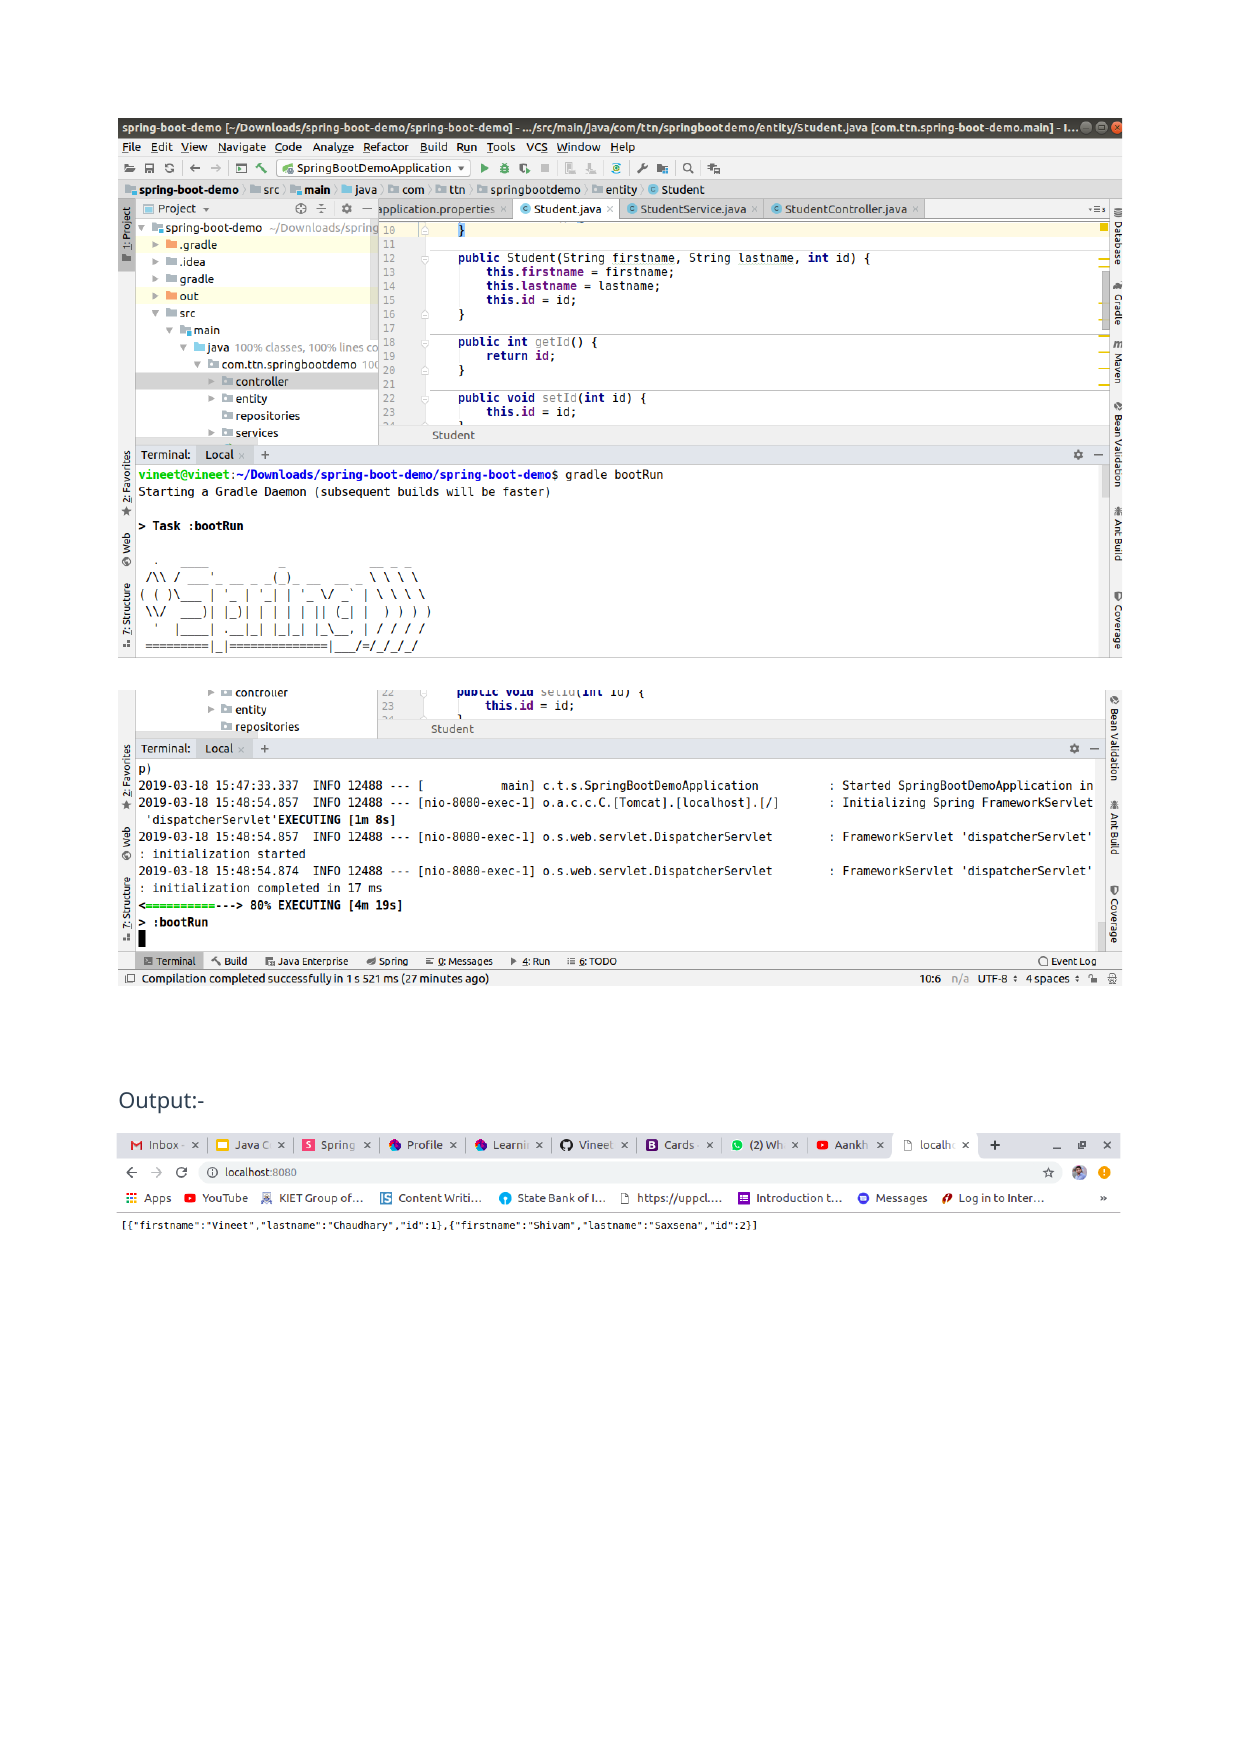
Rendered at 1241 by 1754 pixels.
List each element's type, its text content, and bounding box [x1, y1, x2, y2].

picture [118, 690, 1123, 986]
picture [116, 1133, 1121, 1251]
text Output:- [118, 1085, 1122, 1114]
picture [118, 118, 1123, 658]
